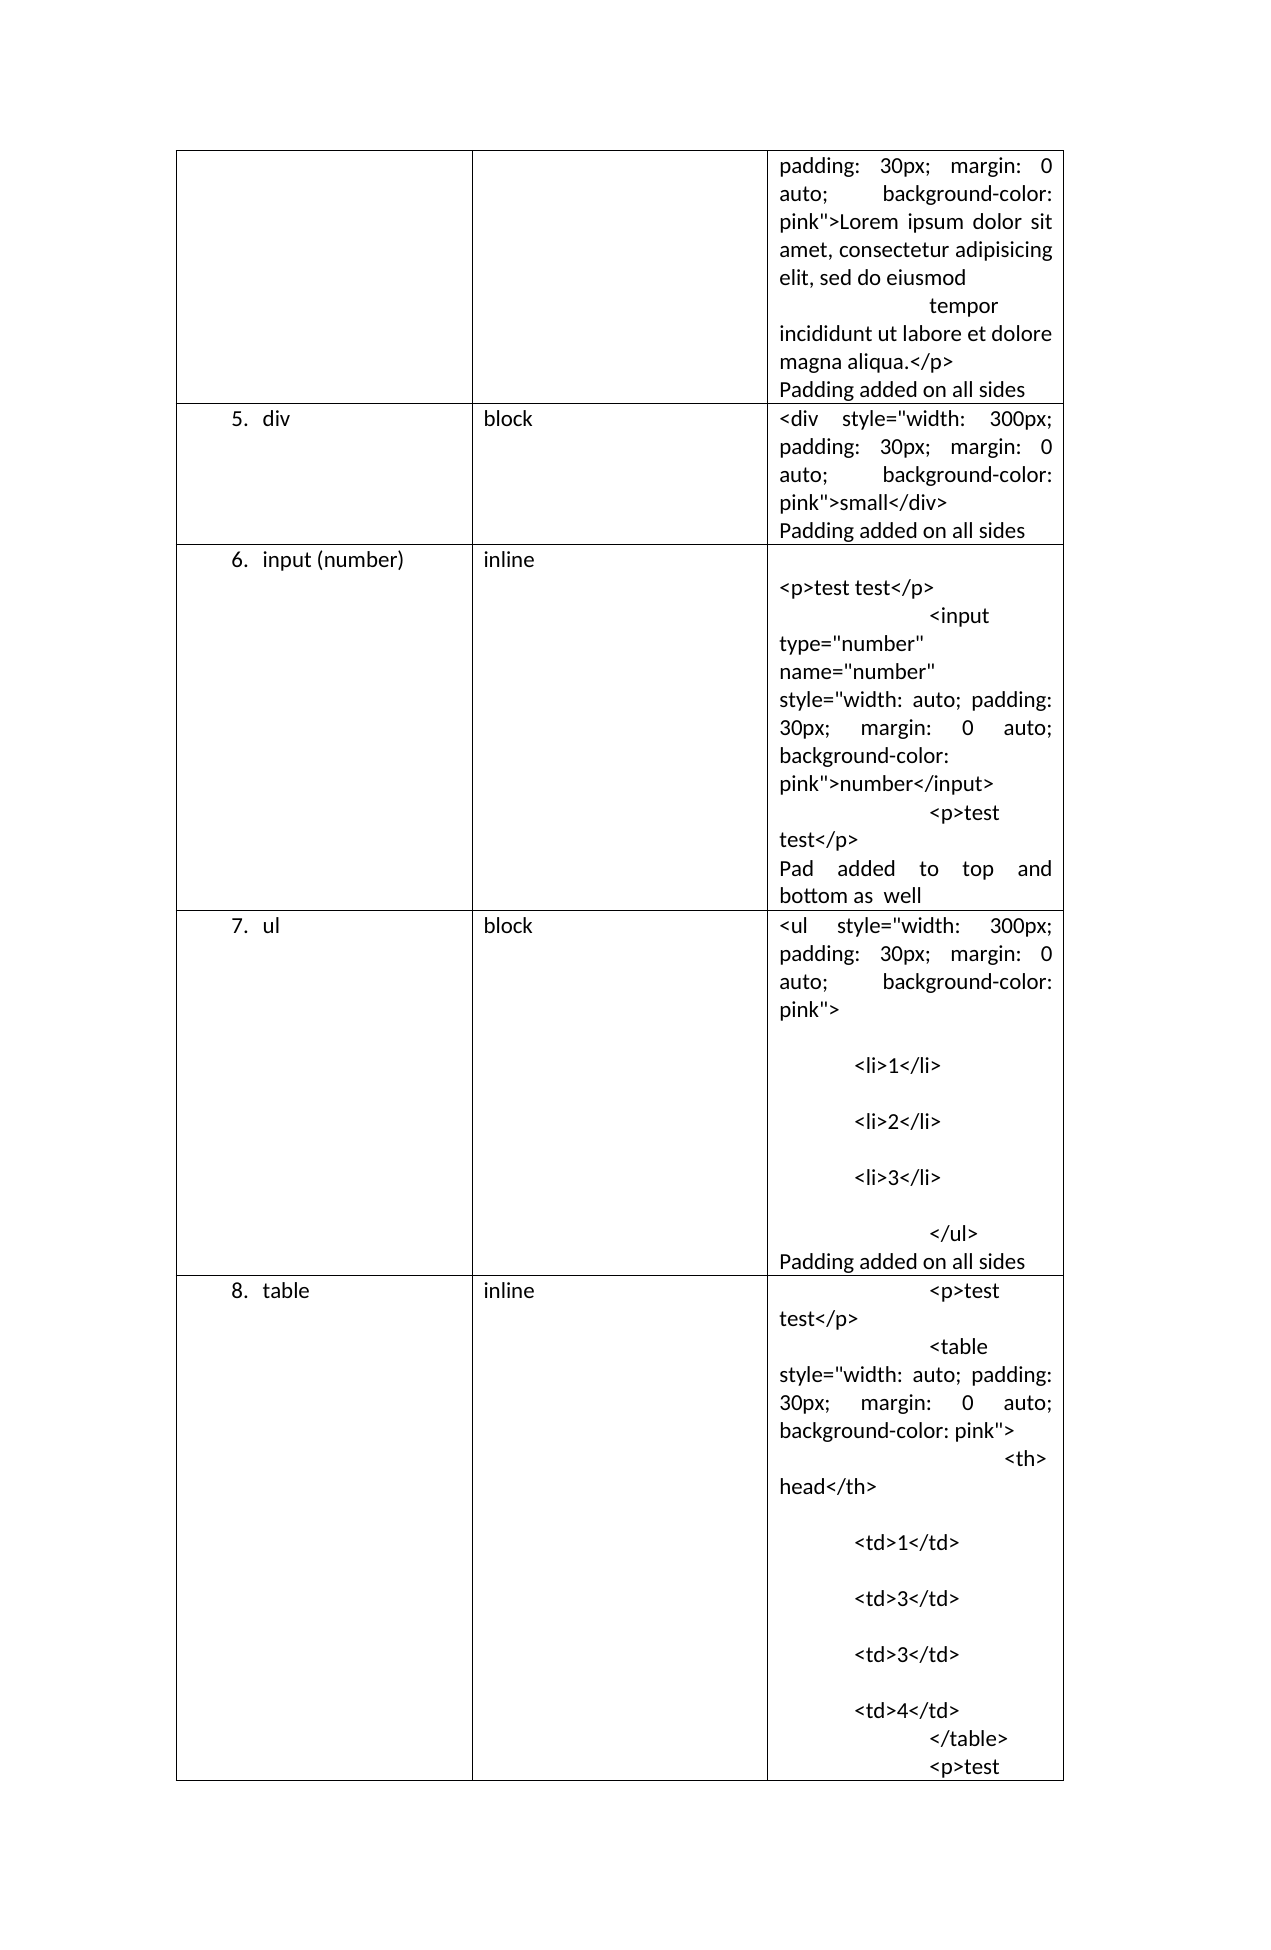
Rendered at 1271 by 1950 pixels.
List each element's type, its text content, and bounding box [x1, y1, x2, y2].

table_cell p [177, 151, 472, 403]
table_cell input (number) [177, 545, 472, 910]
table_cell block [473, 151, 767, 403]
table_cell block [473, 404, 767, 544]
table_cell <ul style="width: 300px; padding: 30px; margin: 0 auto; background-color: pink"> <li>1</li> <li>2</li> <li>3</li> </ul> Padding added on all sides [1053, 911, 1063, 1275]
table_cell inline [473, 1276, 767, 1780]
table_cell block [473, 911, 767, 1275]
table_cell div [177, 404, 472, 544]
table_cell table [177, 1276, 472, 1780]
table_cell <ul style="width: 300px; padding: 30px; margin: 0 auto; background-color: pink"> <li>1</li> <li>2</li> <li>3</li> </ul> Padding added on all sides [768, 911, 779, 1275]
table_cell <p>test test</p> <table style="width: auto; padding: 30px; margin: 0 auto; background-color: pink"> <th> head</th> <td>1</td> <td>3</td> <td>3</td> <td>4</td> </table> <p>test test</p> Pad added to top and bottom as well [768, 1276, 779, 1780]
table_cell inline [473, 545, 767, 910]
table_cell <p>test test</p> <input type="number" name="number" style="width: auto; padding: 30px; margin: 0 auto; background-color: pink">number</input> <p>test test</p> Pad added to top and bottom as well [768, 545, 779, 910]
table_cell ul [177, 911, 472, 1275]
table_cell <p>test test</p> <table style="width: auto; padding: 30px; margin: 0 auto; background-color: pink"> <th> head</th> <td>1</td> <td>3</td> <td>3</td> <td>4</td> </table> <p>test test</p> Pad added to top and bottom as well [1053, 1276, 1063, 1780]
